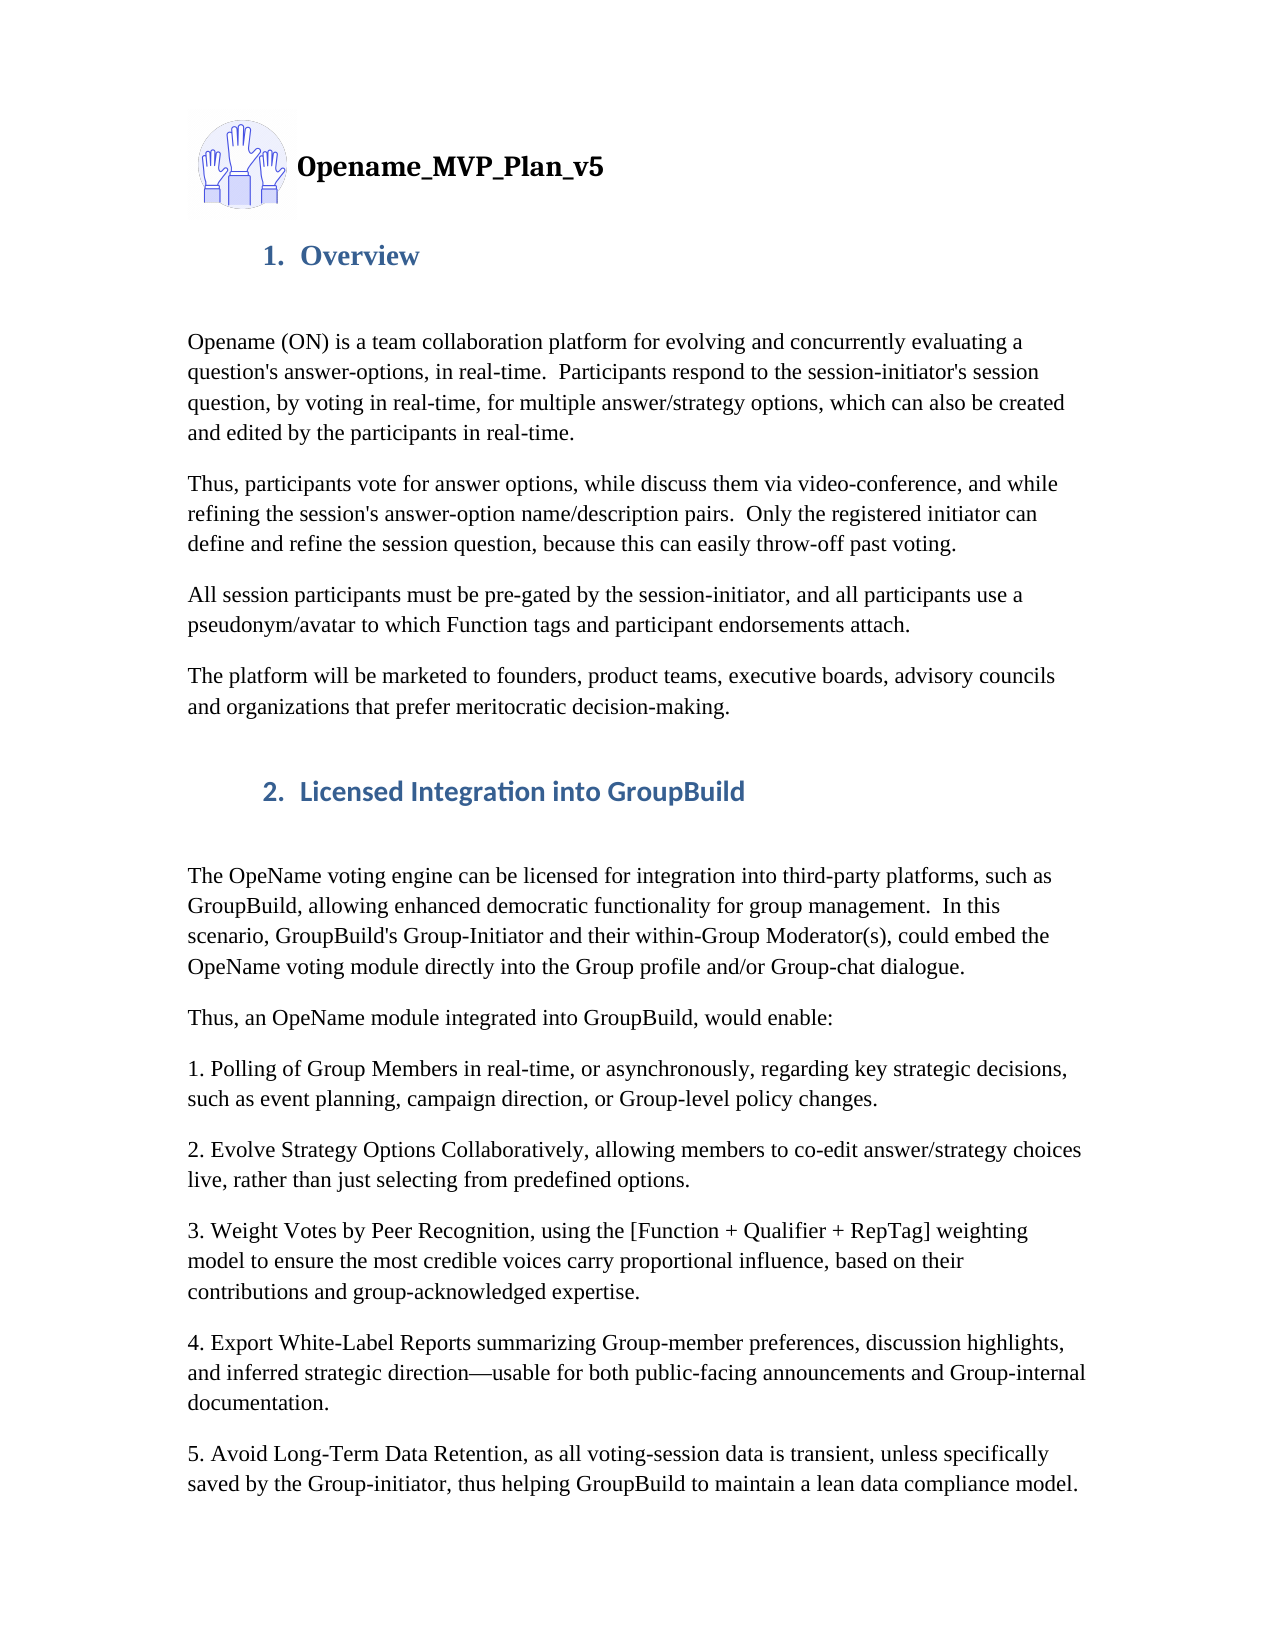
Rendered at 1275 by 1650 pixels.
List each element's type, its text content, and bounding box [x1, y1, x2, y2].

text Thus, an OpeName module integrated into GroupBuild, would enable: [187, 1004, 1087, 1030]
text 1. Polling of Group Members in real-time, or asynchronously, regarding key strategic decisions, such as event planning, campaign direction, or Group-level policy changes. [187, 1055, 1087, 1111]
text 5. Avoid Long-Term Data Retention, as all voting-session data is transient, unless specifically saved by the Group-initiator, thus helping GroupBuild to maintain a lean data compliance model. [187, 1440, 1087, 1497]
subtitle Overview [262, 238, 1087, 272]
text 4. Export White-Label Reports summarizing Group-member preferences, discussion highlights, and inferred strategic direction—usable for both public-facing announcements and Group-internal documentation. [187, 1329, 1087, 1416]
text The OpeName voting engine can be licensed for integration into third-party platforms, such as GroupBuild, allowing enhanced democratic functionality for group management. In this scenario, GroupBuild's Group-Initiator and their within-Group Moderator(s), could embed the OpeName voting module directly into the Group profile and/or Group-chat dialogue. [187, 862, 1087, 979]
text 2. Evolve Strategy Options Collaboratively, allowing members to co-edit answer/strategy choices live, rather than just selecting from predefined options. [187, 1136, 1087, 1193]
text Opename_MVP_Plan_v5 [298, 150, 1087, 183]
text Opename (ON) is a team collaboration platform for evolving and concurrently evaluating a question's answer-options, in real-time. Participants respond to the session-initiator's session question, by voting in real-time, for multiple answer/strategy options, which can also be created and edited by the participants in real-time. [187, 328, 1087, 445]
text 3. Weight Votes by Peer Recognition, using the [Function + Qualifier + RepTag] weighting model to ensure the most credible voices carry proportional influence, based on their contributions and group-acknowledged expertise. [187, 1217, 1087, 1304]
text The platform will be marketed to founders, product teams, executive boards, advisory councils and organizations that prefer meritocratic decision-making. [187, 662, 1087, 719]
text All session participants must be pre-gated by the session-initiator, and all participants use a pseudonym/avatar to which Function tags and participant endorsements attach. [187, 581, 1087, 638]
picture [187, 109, 298, 220]
subtitle Licensed Integration into GroupBuild [262, 773, 1087, 808]
text Thus, participants vote for answer options, while discuss them via video-conference, and while refining the session's answer-option name/description pairs. Only the registered initiator can define and refine the session question, because this can easily throw-off past voting. [187, 470, 1087, 557]
